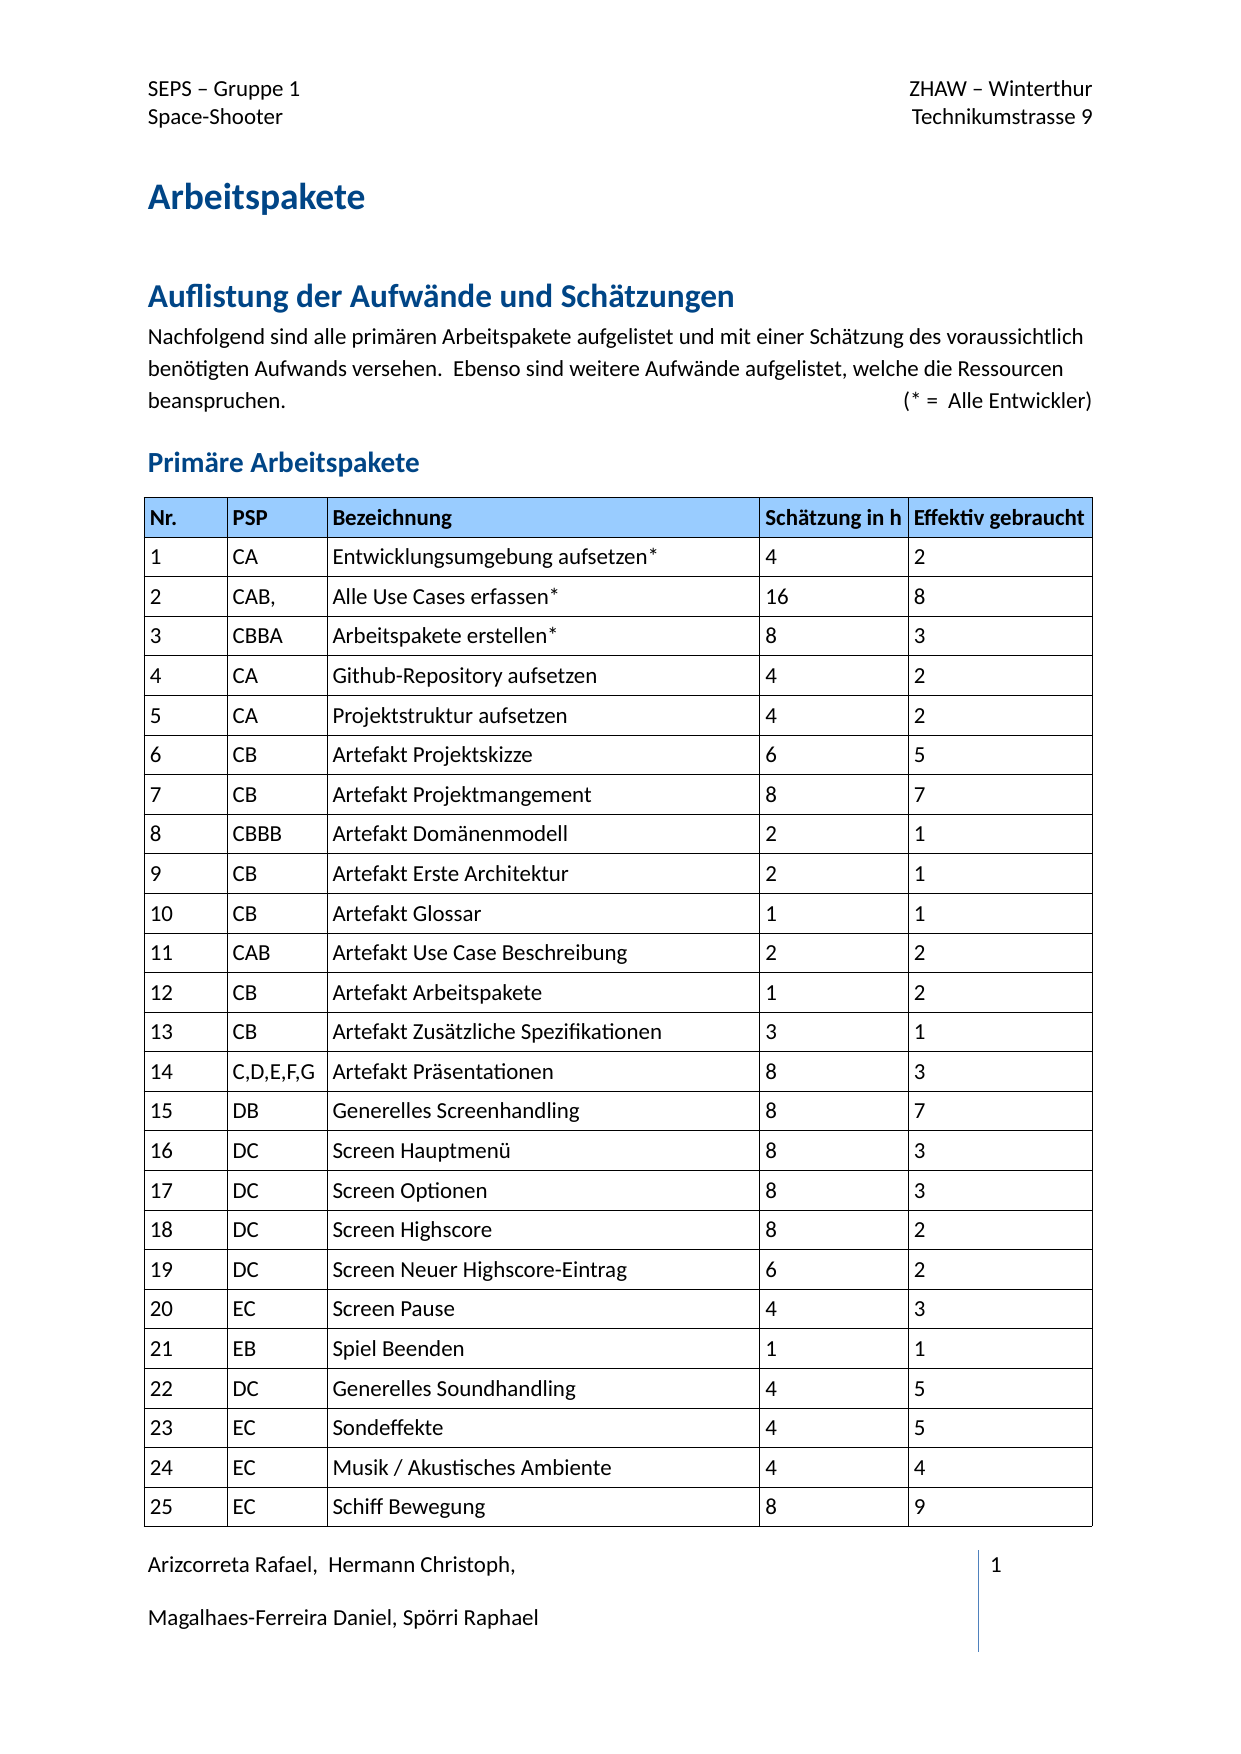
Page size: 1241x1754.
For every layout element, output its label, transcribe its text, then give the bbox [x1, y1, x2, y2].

table_cell 3 [145, 617, 227, 655]
table_cell Artefakt Glossar [328, 894, 759, 932]
table_cell 3 [909, 617, 1092, 655]
table_cell DC [228, 1369, 327, 1407]
table_cell 4 [760, 1290, 908, 1328]
table_cell 3 [909, 1290, 1092, 1328]
table_cell EC [228, 1488, 327, 1526]
table_cell 1 [909, 815, 1092, 853]
table_cell 2 [909, 538, 1092, 576]
table_cell 8 [909, 577, 1092, 616]
table_cell 16 [760, 577, 908, 616]
table_cell DC [228, 1131, 327, 1170]
table_cell Artefakt Use Case Beschreibung [328, 934, 759, 972]
table_cell Artefakt Zusätzliche Spezifikationen [328, 1013, 759, 1051]
table_cell 6 [760, 1250, 908, 1289]
table_cell CB [228, 1013, 327, 1051]
table_cell 7 [145, 775, 227, 814]
table_cell CBBA [228, 617, 327, 655]
table_cell Projektstruktur aufsetzen [328, 696, 759, 734]
table_cell 4 [760, 538, 908, 576]
table_cell 11 [145, 934, 227, 972]
table_cell 8 [760, 617, 908, 655]
table_cell 2 [760, 815, 908, 853]
table_cell CB [228, 894, 327, 932]
table_cell 20 [145, 1290, 227, 1328]
table_cell 7 [909, 775, 1092, 814]
table_cell 1 [145, 538, 227, 576]
table_cell CA [228, 656, 327, 695]
table_cell EC [228, 1409, 327, 1447]
table_cell Generelles Screenhandling [328, 1092, 759, 1130]
table_cell EB [228, 1329, 327, 1368]
table_cell 8 [760, 1488, 908, 1526]
table_cell 1 [909, 1329, 1092, 1368]
table_cell 8 [145, 815, 227, 853]
table_cell 5 [145, 696, 227, 734]
table_cell DC [228, 1211, 327, 1249]
table_cell Spiel Beenden [328, 1329, 759, 1368]
table_cell 9 [145, 854, 227, 893]
table_cell 2 [760, 934, 908, 972]
table_cell 2 [909, 656, 1092, 695]
table_cell Sondeffekte [328, 1409, 759, 1447]
table_cell 8 [760, 775, 908, 814]
table_cell 1 [760, 894, 908, 932]
table_cell Entwicklungsumgebung aufsetzen* [328, 538, 759, 576]
table_cell C,D,E,F,G [228, 1052, 327, 1091]
table_cell Schiff Bewegung [328, 1488, 759, 1526]
table_cell CA [228, 538, 327, 576]
table_cell CB [228, 736, 327, 774]
table_header Nr. [145, 498, 227, 537]
table_cell 12 [145, 973, 227, 1012]
table_cell Artefakt Erste Architektur [328, 854, 759, 893]
text Nachfolgend sind alle primären Arbeitspakete aufgelistet und mit einer Schätzung des voraussichtlich benötigten Aufwands versehen. Ebenso sind weitere Aufwände aufgelistet, welche die Ressourcen beanspruchen. (* = Alle Entwickler) [148, 322, 1093, 414]
table_cell 16 [145, 1131, 227, 1170]
table_cell 1 [760, 1329, 908, 1368]
table_cell 1 [760, 973, 908, 1012]
table_cell 2 [909, 1211, 1092, 1249]
table_cell Alle Use Cases erfassen* [328, 577, 759, 616]
table_cell Screen Highscore [328, 1211, 759, 1249]
table_cell DB [228, 1092, 327, 1130]
table_cell 7 [909, 1092, 1092, 1130]
table_cell 3 [909, 1052, 1092, 1091]
table_cell 1 [909, 894, 1092, 932]
table_cell 22 [145, 1369, 227, 1407]
table_cell 8 [760, 1052, 908, 1091]
table_cell Artefakt Präsentationen [328, 1052, 759, 1091]
table_cell 2 [760, 854, 908, 893]
table_cell 3 [909, 1131, 1092, 1170]
table_cell 8 [760, 1092, 908, 1130]
table_cell Artefakt Domänenmodell [328, 815, 759, 853]
table_cell CA [228, 696, 327, 734]
table_cell 14 [145, 1052, 227, 1091]
table_cell EC [228, 1448, 327, 1487]
table_cell 19 [145, 1250, 227, 1289]
table_cell Arbeitspakete erstellen* [328, 617, 759, 655]
table_cell 21 [145, 1329, 227, 1368]
table_cell Screen Pause [328, 1290, 759, 1328]
table_cell 8 [760, 1171, 908, 1209]
table_cell 4 [760, 656, 908, 695]
table_header Bezeichnung [328, 498, 759, 537]
table_cell 4 [909, 1448, 1092, 1487]
table_cell 9 [909, 1488, 1092, 1526]
table_cell 1 [909, 854, 1092, 893]
table_cell 2 [145, 577, 227, 616]
table_cell 23 [145, 1409, 227, 1447]
table_cell 5 [909, 1369, 1092, 1407]
table_cell 15 [145, 1092, 227, 1130]
table_cell 18 [145, 1211, 227, 1249]
table_cell 24 [145, 1448, 227, 1487]
table_cell CAB [228, 934, 327, 972]
table_cell 5 [909, 736, 1092, 774]
table_cell CB [228, 854, 327, 893]
table_cell CBBB [228, 815, 327, 853]
table_cell 8 [760, 1131, 908, 1170]
table_cell 8 [760, 1211, 908, 1249]
table_cell Screen Hauptmenü [328, 1131, 759, 1170]
table_cell Musik / Akustisches Ambiente [328, 1448, 759, 1487]
table_cell Screen Neuer Highscore-Eintrag [328, 1250, 759, 1289]
table_cell 3 [909, 1171, 1092, 1209]
table_cell 4 [760, 1369, 908, 1407]
table_cell CB [228, 973, 327, 1012]
table_cell Github-Repository aufsetzen [328, 656, 759, 695]
table_cell 13 [145, 1013, 227, 1051]
table_cell DC [228, 1171, 327, 1209]
table_cell CB [228, 775, 327, 814]
table_cell Artefakt Arbeitspakete [328, 973, 759, 1012]
table_cell 1 [909, 1013, 1092, 1051]
table_cell CAB, [228, 577, 327, 616]
title Arbeitspakete [148, 173, 1093, 218]
table_cell 4 [760, 1409, 908, 1447]
table_cell 4 [145, 656, 227, 695]
table_cell 25 [145, 1488, 227, 1526]
table_cell 5 [909, 1409, 1092, 1447]
table_cell Generelles Soundhandling [328, 1369, 759, 1407]
table_cell 2 [909, 696, 1092, 734]
table_cell 2 [909, 1250, 1092, 1289]
table_cell Screen Optionen [328, 1171, 759, 1209]
subtitle Auflistung der Aufwände und Schätzungen [148, 275, 1093, 316]
table_cell 4 [760, 696, 908, 734]
subtitle Primäre Arbeitspakete [148, 444, 1093, 479]
table_cell EC [228, 1290, 327, 1328]
table_cell 4 [760, 1448, 908, 1487]
table_cell Artefakt Projektskizze [328, 736, 759, 774]
table_cell 2 [909, 973, 1092, 1012]
table_header PSP [228, 498, 327, 537]
table_cell 3 [760, 1013, 908, 1051]
table_cell 10 [145, 894, 227, 932]
table_cell 6 [145, 736, 227, 774]
table_cell 6 [760, 736, 908, 774]
table_cell Artefakt Projektmangement [328, 775, 759, 814]
table_header Effektiv gebraucht [909, 498, 1092, 537]
table_cell DC [228, 1250, 327, 1289]
table_header Schätzung in h [760, 498, 908, 537]
table_cell 17 [145, 1171, 227, 1209]
table_cell 2 [909, 934, 1092, 972]
